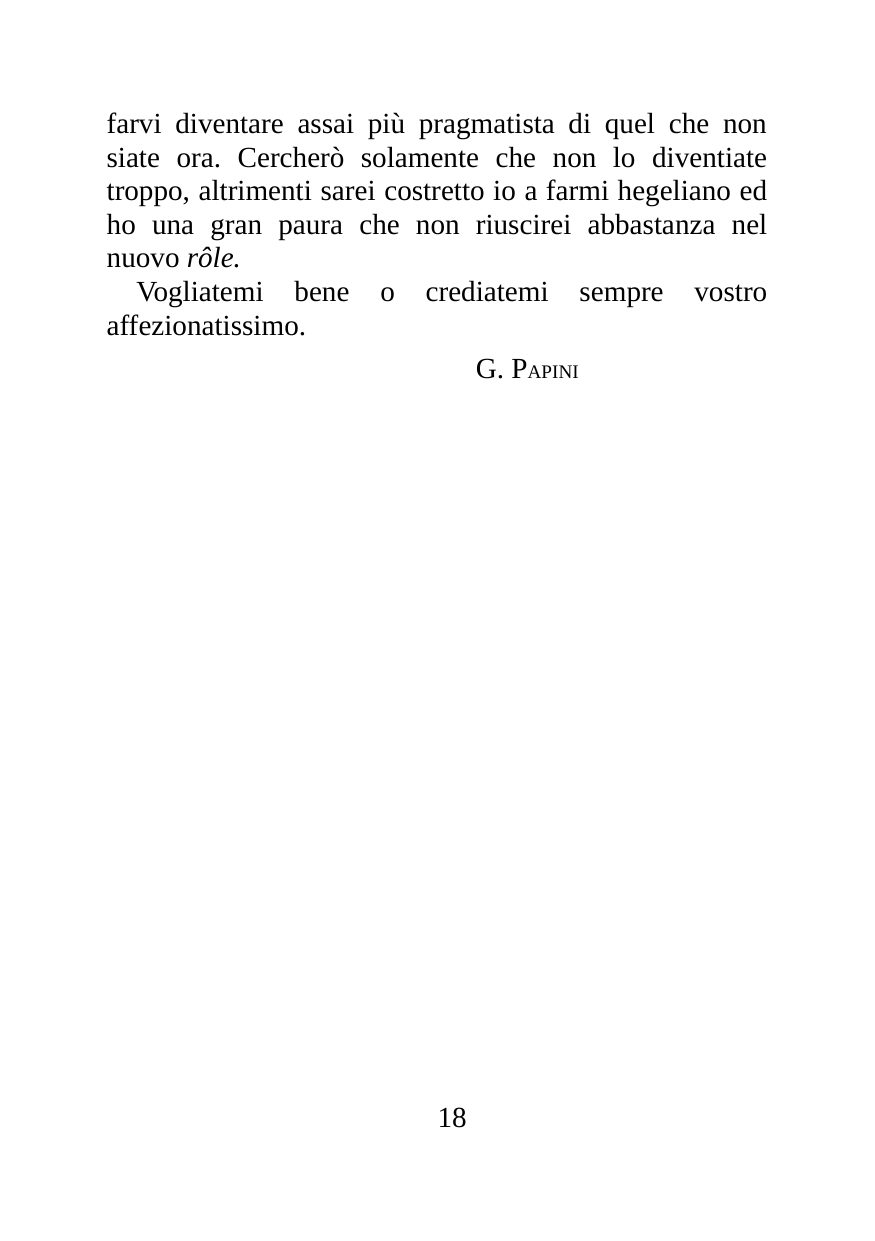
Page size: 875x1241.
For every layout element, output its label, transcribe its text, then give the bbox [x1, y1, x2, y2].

text Vogliatemi bene o crediatemi sempre vostro affezionatissimo. [106, 274, 768, 341]
text farvi diventare assai più pragmatista di quel che non siate ora. Cercherò solamente che non lo diventiate troppo, altrimenti sarei costretto io a farmi hegeliano ed ho una gran paura che non riuscirei abbastanza nel nuovo rôle. [106, 106, 768, 274]
text G. Papini [446, 352, 768, 385]
